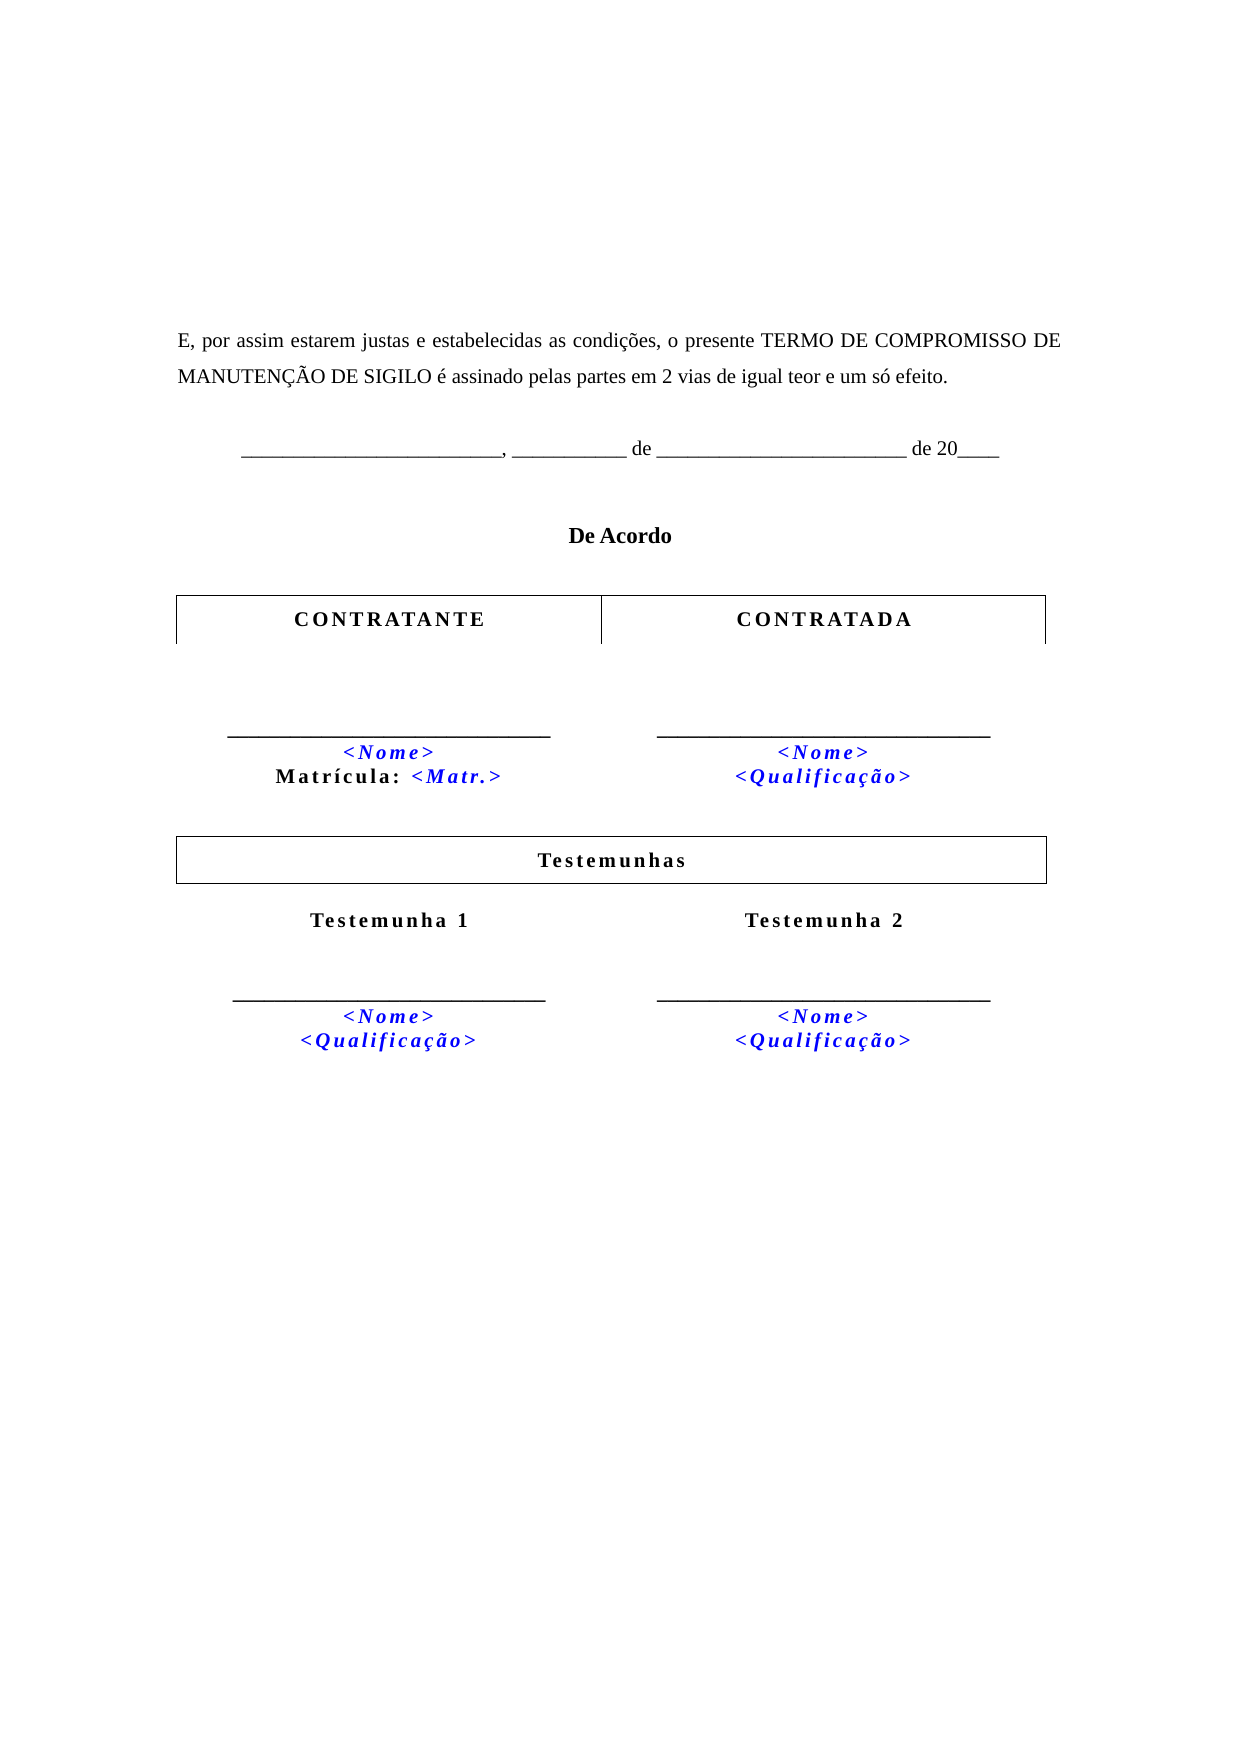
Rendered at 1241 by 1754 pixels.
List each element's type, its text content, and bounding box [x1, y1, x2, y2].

table_cell _______________________________ <Nome> Matrícula: <Matr.> [176, 644, 601, 836]
table_cell ________________________________ <Nome> <Qualificação> [601, 644, 1046, 836]
text E, por assim estarem justas e estabelecidas as condições, o presente TERMO DE COMPROMISSO DE MANUTENÇÃO DE SIGILO é assinado pelas partes em 2 vias de igual teor e um só efeito. [177, 328, 1063, 388]
table_header CONTRATANTE [177, 596, 601, 643]
text De Acordo [177, 519, 1063, 549]
table_cell Testemunha 2 ________________________________ <Nome> <Qualificação> [601, 884, 1046, 1052]
table_cell Testemunha 1 ______________________________ <Nome> <Qualificação> [176, 884, 601, 1052]
text _________________________, ___________ de ________________________ de 20____ [177, 436, 1063, 460]
table_cell Testemunhas [177, 837, 1046, 883]
table_header CONTRATADA [602, 596, 1045, 643]
